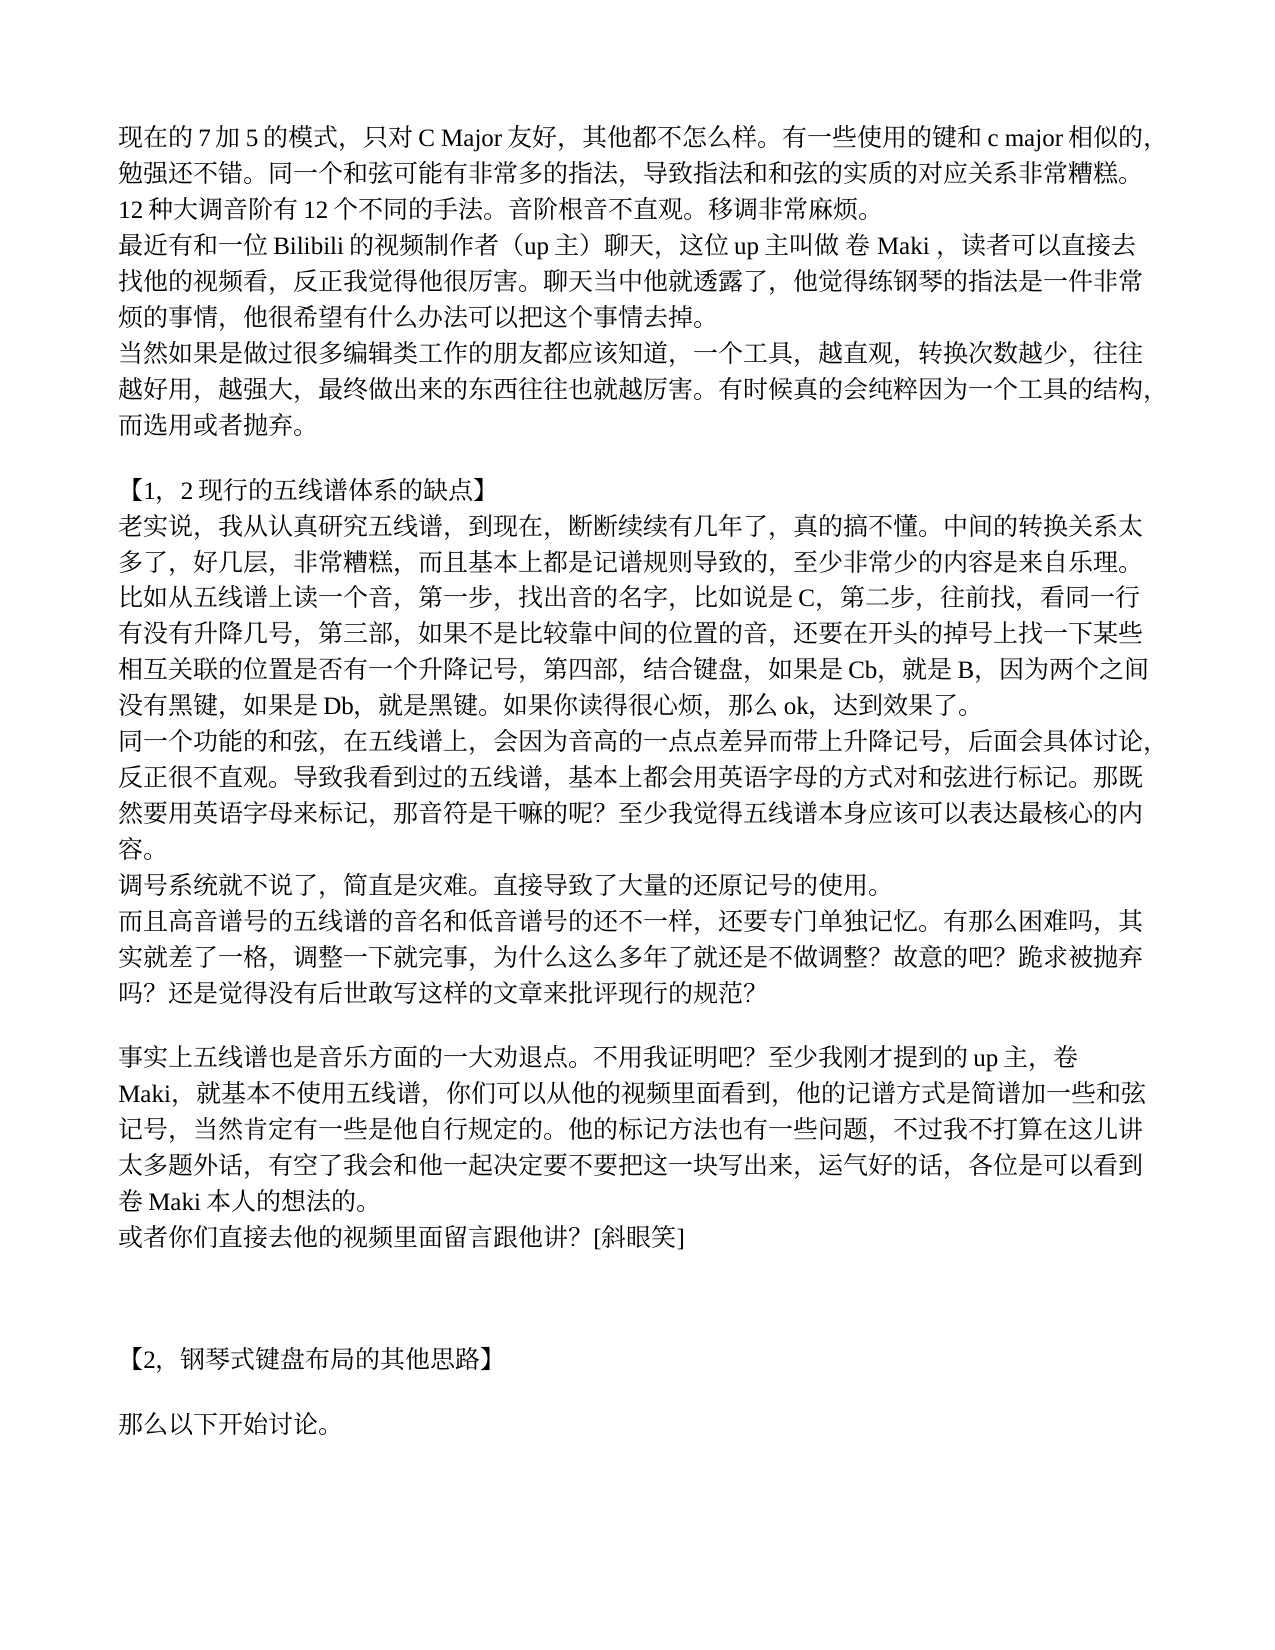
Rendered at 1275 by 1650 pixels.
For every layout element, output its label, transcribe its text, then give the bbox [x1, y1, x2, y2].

text 老实说，我从认真研究五线谱，到现在，断断续续有几年了，真的搞不懂。中间的转换关系太多了，好几层，非常糟糕，而且基本上都是记谱规则导致的，至少非常少的内容是来自乐理。 [118, 506, 1157, 578]
text 【2，钢琴式键盘布局的其他思路】 [118, 1340, 1157, 1376]
text 那么以下开始讨论。 [118, 1405, 1157, 1441]
text 或者你们直接去他的视频里面留言跟他讲？[斜眼笑] [118, 1218, 1157, 1254]
text 最近有和一位Bilibili的视频制作者（up主）聊天，这位up主叫做 卷 Maki ，读者可以直接去找他的视频看，反正我觉得他很厉害。聊天当中他就透露了，他觉得练钢琴的指法是一件非常烦的事情，他很希望有什么办法可以把这个事情去掉。 [118, 226, 1157, 334]
text 当然如果是做过很多编辑类工作的朋友都应该知道，一个工具，越直观，转换次数越少，往往越好用，越强大，最终做出来的东西往往也就越厉害。有时候真的会纯粹因为一个工具的结构，而选用或者抛弃。 [118, 334, 1157, 442]
text 同一个功能的和弦，在五线谱上，会因为音高的一点点差异而带上升降记号，后面会具体讨论，反正很不直观。导致我看到过的五线谱，基本上都会用英语字母的方式对和弦进行标记。那既然要用英语字母来标记，那音符是干嘛的呢？至少我觉得五线谱本身应该可以表达最核心的内容。 [118, 722, 1157, 866]
text 而且高音谱号的五线谱的音名和低音谱号的还不一样，还要专门单独记忆。有那么困难吗，其实就差了一格，调整一下就完事，为什么这么多年了就还是不做调整？故意的吧？跪求被抛弃吗？还是觉得没有后世敢写这样的文章来批评现行的规范？ [118, 902, 1157, 1009]
text 比如从五线谱上读一个音，第一步，找出音的名字，比如说是C，第二步，往前找，看同一行有没有升降几号，第三部，如果不是比较靠中间的位置的音，还要在开头的掉号上找一下某些相互关联的位置是否有一个升降记号，第四部，结合键盘，如果是Cb，就是B，因为两个之间没有黑键，如果是Db，就是黑键。如果你读得很心烦，那么ok，达到效果了。 [118, 578, 1157, 722]
text 现在的7加5的模式，只对C Major友好，其他都不怎么样。有一些使用的键和c major相似的，勉强还不错。同一个和弦可能有非常多的指法，导致指法和和弦的实质的对应关系非常糟糕。12种大调音阶有12个不同的手法。音阶根音不直观。移调非常麻烦。 [118, 118, 1157, 226]
text 事实上五线谱也是音乐方面的一大劝退点。不用我证明吧？至少我刚才提到的up主，卷 Maki，就基本不使用五线谱，你们可以从他的视频里面看到，他的记谱方式是简谱加一些和弦记号，当然肯定有一些是他自行规定的。他的标记方法也有一些问题，不过我不打算在这儿讲太多题外话，有空了我会和他一起决定要不要把这一块写出来，运气好的话，各位是可以看到卷Maki本人的想法的。 [118, 1038, 1157, 1218]
text 【1，2现行的五线谱体系的缺点】 [118, 470, 1157, 506]
text 调号系统就不说了，简直是灾难。直接导致了大量的还原记号的使用。 [118, 866, 1157, 902]
